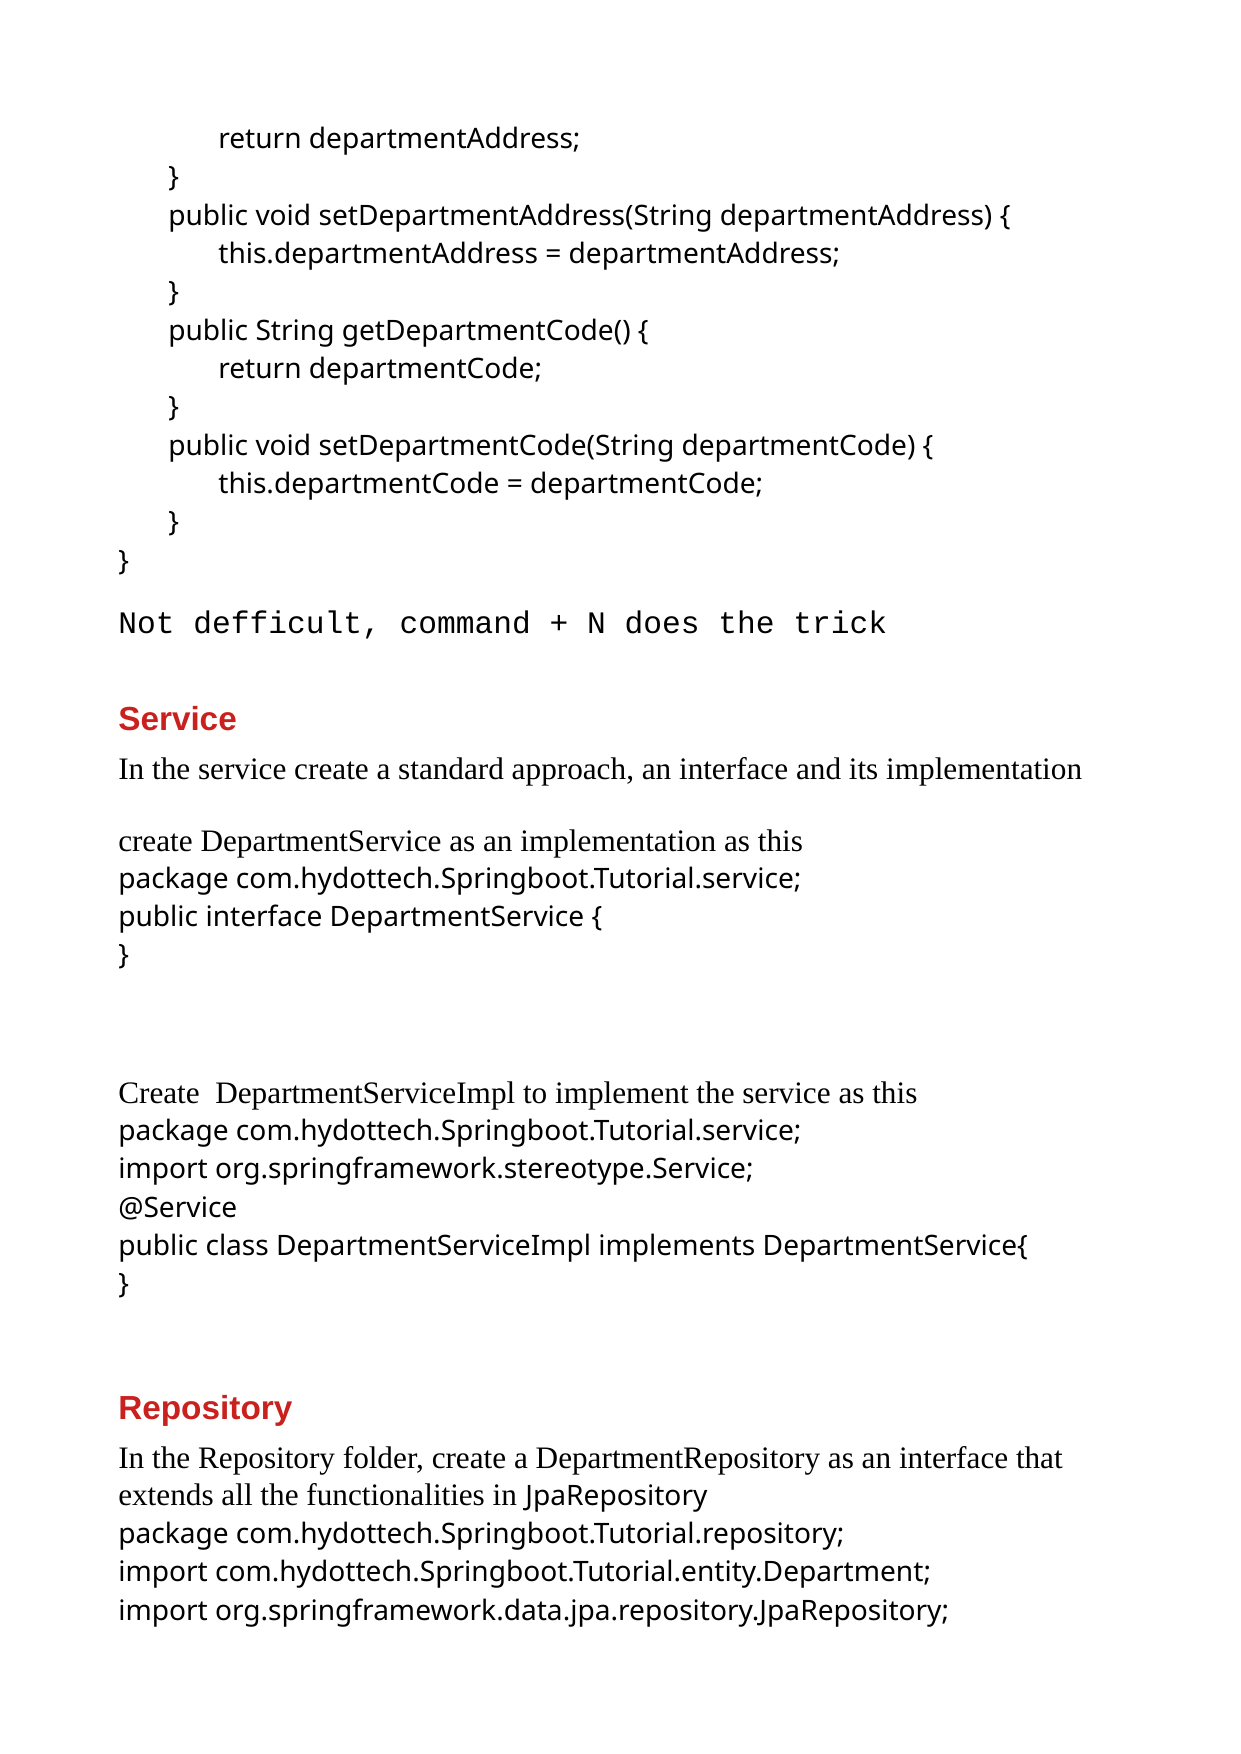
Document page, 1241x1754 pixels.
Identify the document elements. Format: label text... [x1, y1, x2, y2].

text package com.hydottech.Springboot.Tutorial.service; [118, 858, 1122, 896]
subtitle Service [118, 699, 1122, 738]
text import org.springframework.data.jpa.repository.JpaRepository; [118, 1590, 1122, 1628]
text } [118, 540, 1122, 578]
text public void setDepartmentAddress(String departmentAddress) { [118, 195, 1122, 233]
text public class DepartmentServiceImpl implements DepartmentService{ [118, 1225, 1122, 1264]
text this.departmentAddress = departmentAddress; [118, 233, 1122, 271]
text public void setDepartmentCode(String departmentCode) { [118, 425, 1122, 463]
text public interface DepartmentService { [118, 896, 1122, 935]
text } [118, 271, 1122, 310]
text public String getDepartmentCode() { [118, 310, 1122, 348]
text } [118, 935, 1122, 973]
subtitle Repository [118, 1388, 1122, 1427]
text this.departmentCode = departmentCode; [118, 463, 1122, 501]
text import com.hydottech.Springboot.Tutorial.entity.Department; [118, 1552, 1122, 1590]
text } [118, 156, 1122, 195]
text package com.hydottech.Springboot.Tutorial.repository; [118, 1513, 1122, 1552]
text In the Repository folder, create a DepartmentRepository as an interface that extends all the functionalities in JpaRepository [118, 1439, 1122, 1513]
text Create DepartmentServiceImpl to implement the service as this [118, 1074, 1122, 1110]
text return departmentAddress; [118, 118, 1122, 156]
text } [118, 1264, 1122, 1302]
text } [118, 386, 1122, 425]
text package com.hydottech.Springboot.Tutorial.service; [118, 1110, 1122, 1149]
text import org.springframework.stereotype.Service; [118, 1149, 1122, 1187]
text return departmentCode; [118, 348, 1122, 386]
text create DepartmentService as an implementation as this [118, 822, 1122, 858]
text In the service create a standard approach, an interface and its implementation [118, 750, 1122, 786]
text Not defficult, command + N does the trick [118, 608, 1122, 643]
text @Service [118, 1187, 1122, 1225]
text } [118, 501, 1122, 540]
